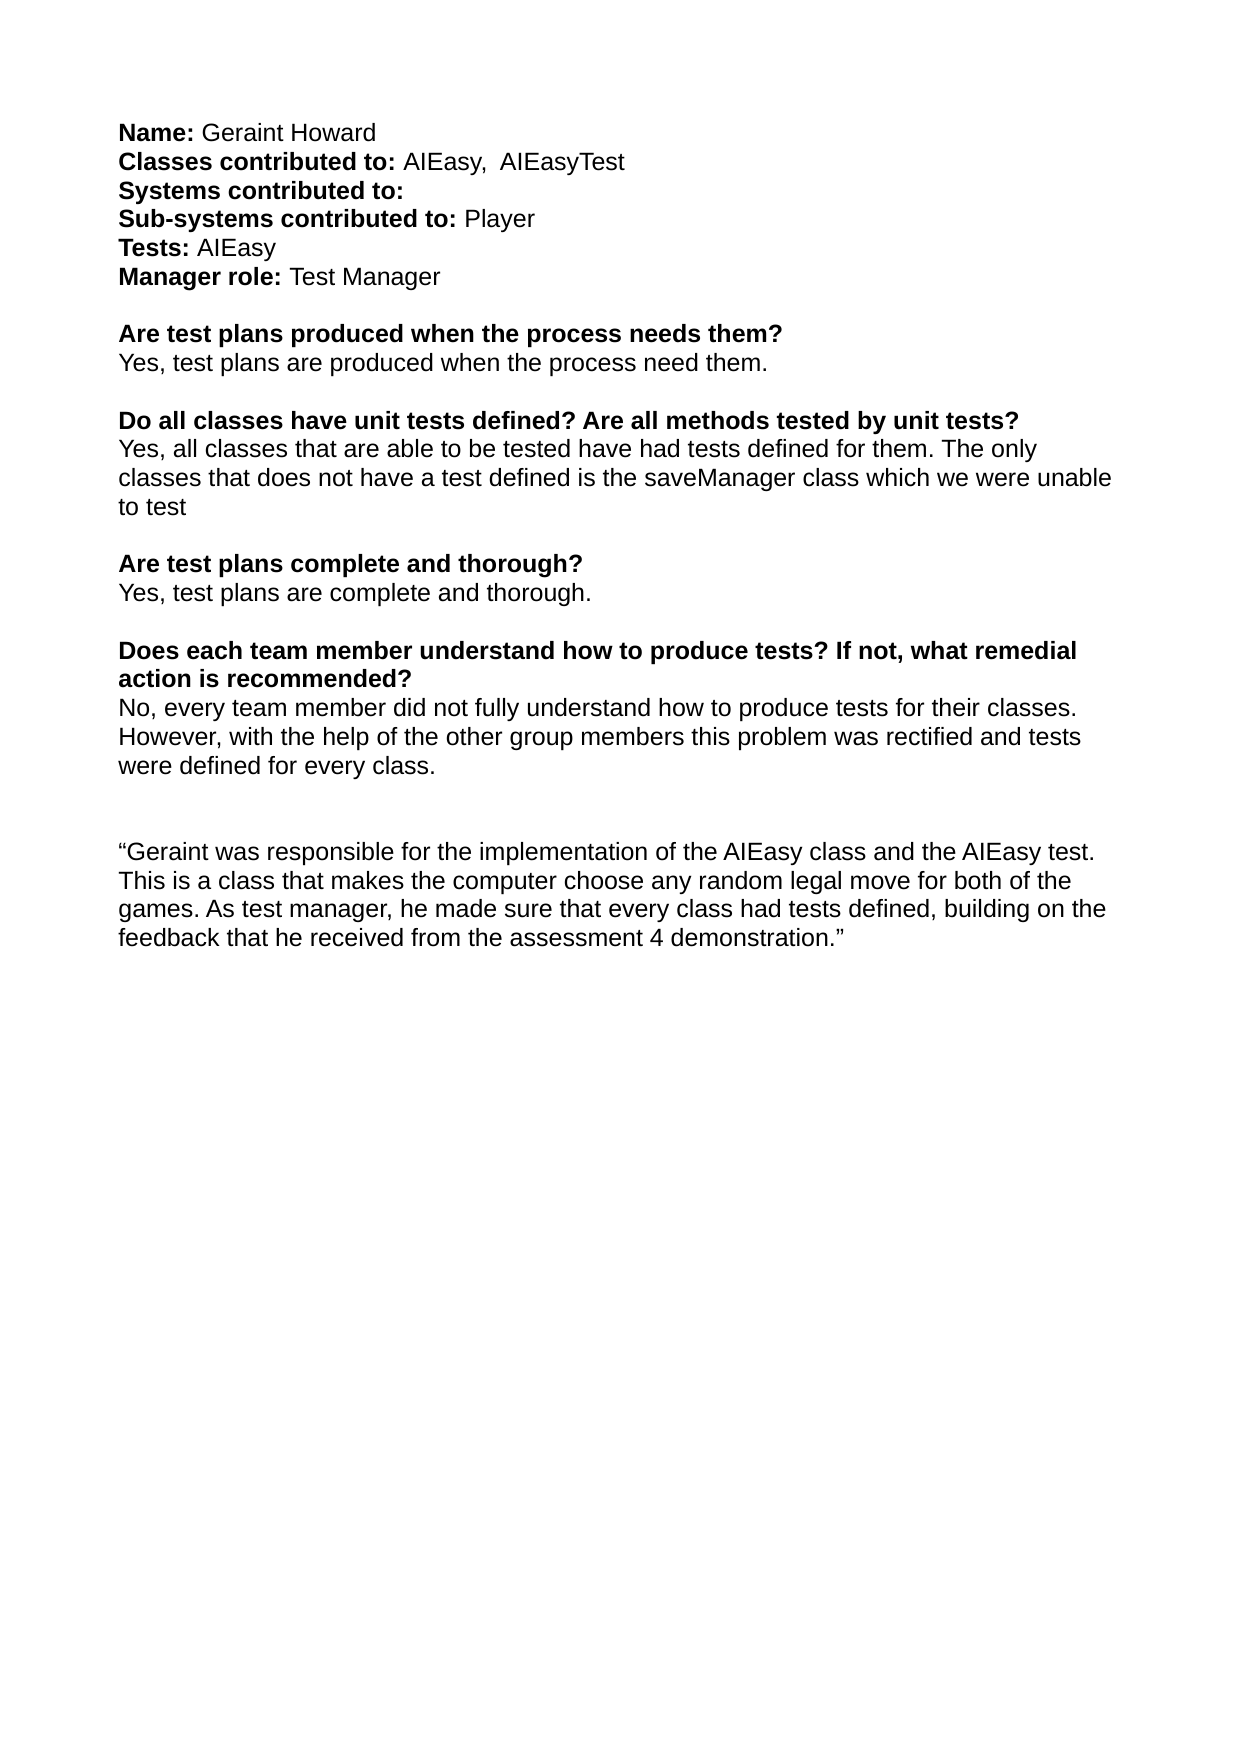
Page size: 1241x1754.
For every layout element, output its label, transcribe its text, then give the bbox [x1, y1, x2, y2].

text Are test plans produced when the process needs them? [118, 319, 1122, 348]
text Are test plans complete and thorough? [118, 549, 1122, 578]
text Yes, test plans are complete and thorough. [118, 578, 1122, 607]
text “Geraint was responsible for the implementation of the AIEasy class and the AIEasy test. This is a class that makes the computer choose any random legal move for both of the games. As test manager, he made sure that every class had tests defined, building on the feedback that he received from the assessment 4 demonstration.” [118, 837, 1122, 952]
text Name: Geraint Howard [118, 118, 1122, 147]
text Does each team member understand how to produce tests? If not, what remedial action is recommended? [118, 636, 1122, 693]
text Manager role: Test Manager [118, 262, 1122, 291]
text Do all classes have unit tests defined? Are all methods tested by unit tests? [118, 406, 1122, 434]
text Tests: AIEasy [118, 233, 1122, 262]
text Sub-systems contributed to: Player [118, 204, 1122, 233]
text Systems contributed to: [118, 176, 1122, 204]
text Yes, all classes that are able to be tested have had tests defined for them. The only classes that does not have a test defined is the saveManager class which we were unable to test [118, 434, 1122, 521]
text Classes contributed to: AIEasy, AIEasyTest [118, 147, 1122, 176]
text No, every team member did not fully understand how to produce tests for their classes. However, with the help of the other group members this problem was rectified and tests were defined for every class. [118, 693, 1122, 779]
text Yes, test plans are produced when the process need them. [118, 348, 1122, 377]
